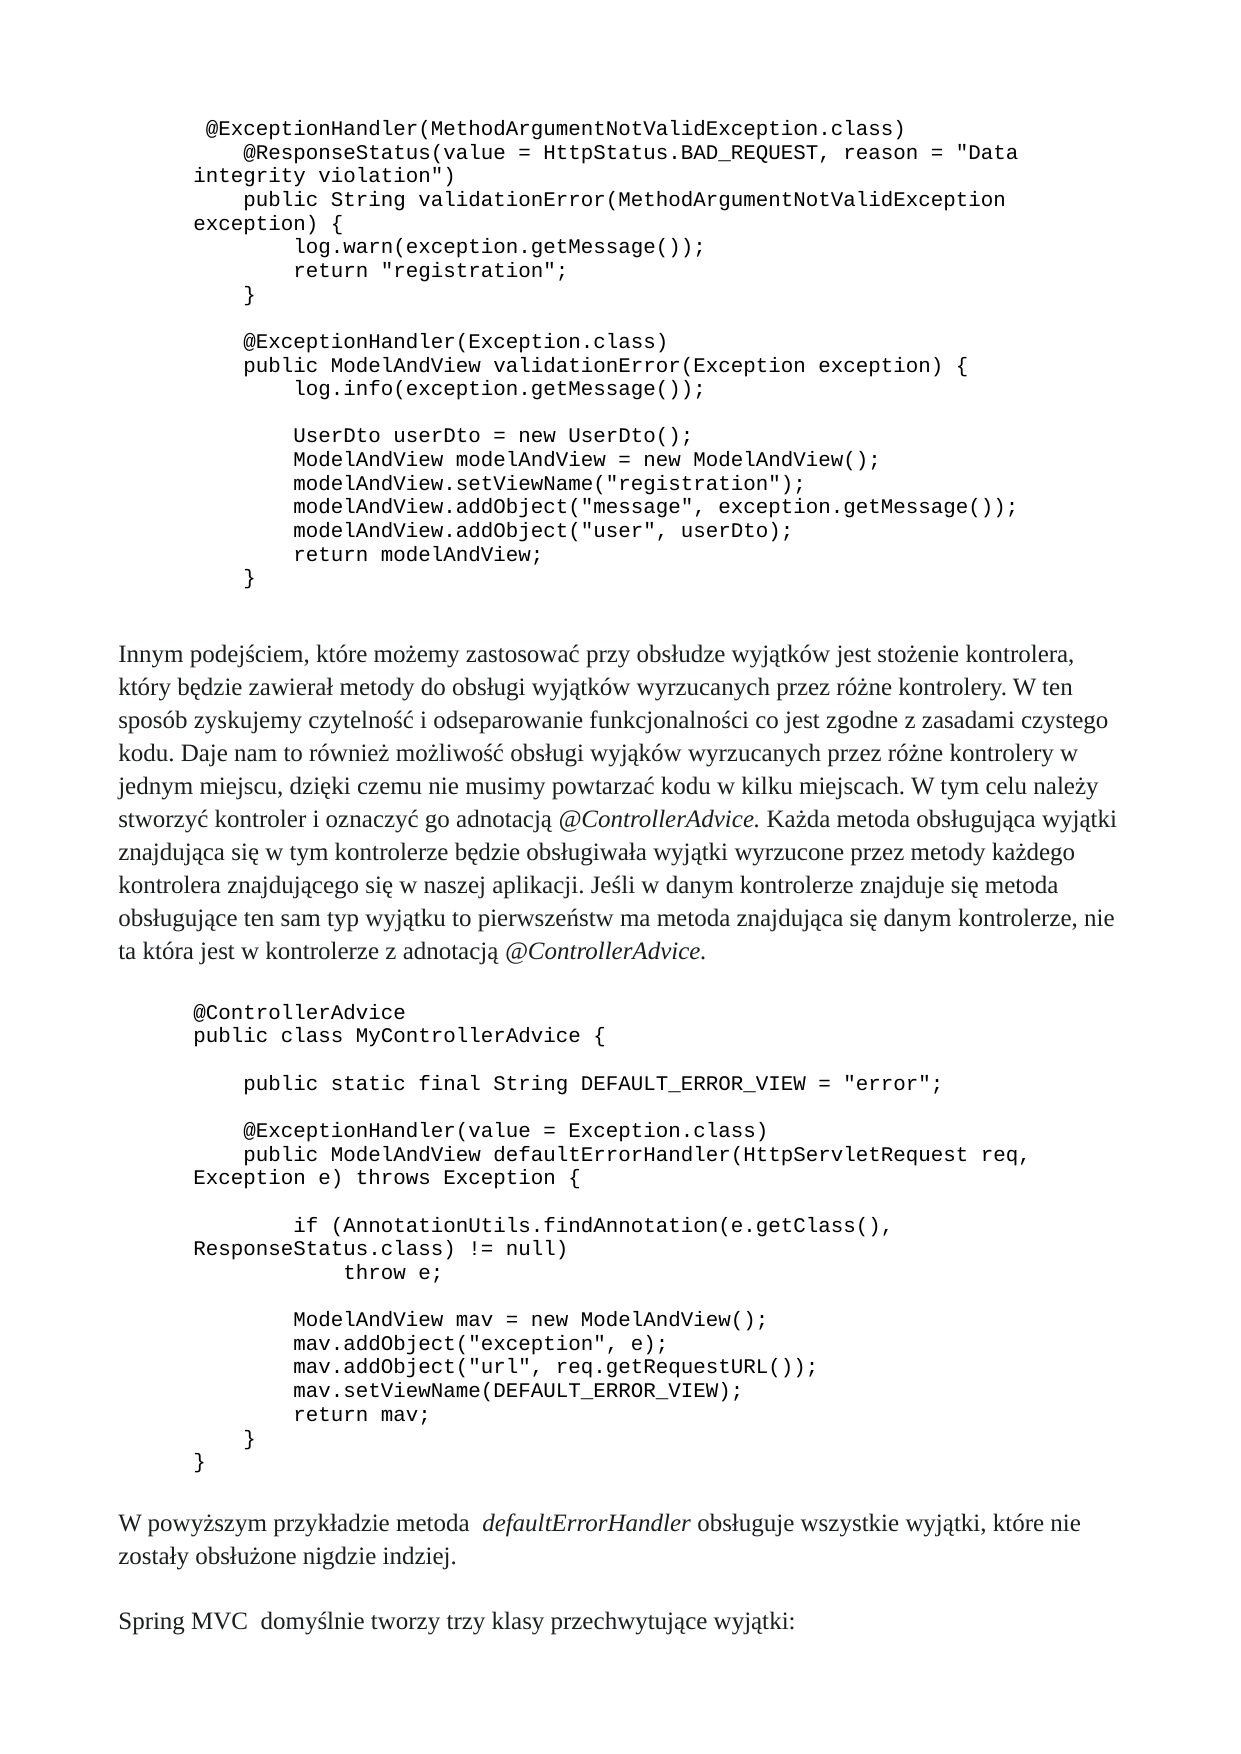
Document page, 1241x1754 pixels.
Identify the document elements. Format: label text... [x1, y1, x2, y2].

text if (AnnotationUtils.findAnnotation(e.getClass(), ResponseStatus.class) != null) [193, 1215, 1122, 1262]
text mav.addObject("url", req.getRequestURL()); [193, 1357, 1122, 1380]
text return "registration"; [193, 260, 1122, 284]
text throw e; [193, 1262, 1122, 1286]
text ModelAndView mav = new ModelAndView(); [193, 1309, 1122, 1333]
text mav.addObject("exception", e); [193, 1333, 1122, 1357]
text modelAndView.addObject("message", exception.getMessage()); [193, 496, 1122, 520]
text @ExceptionHandler(value = Exception.class) [193, 1120, 1122, 1144]
text @ResponseStatus(value = HttpStatus.BAD_REQUEST, reason = "Data integrity violation") [193, 142, 1122, 189]
text } [193, 284, 1122, 307]
text } [193, 567, 1122, 591]
text public class MyControllerAdvice { [193, 1026, 1122, 1049]
text modelAndView.setViewName("registration"); [193, 473, 1122, 496]
text log.warn(exception.getMessage()); [193, 236, 1122, 260]
text mav.setViewName(DEFAULT_ERROR_VIEW); [193, 1380, 1122, 1404]
text Spring MVC domyślnie tworzy trzy klasy przechwytujące wyjątki: [118, 1606, 1122, 1635]
text log.info(exception.getMessage()); [193, 378, 1122, 402]
text public String validationError(MethodArgumentNotValidException exception) { [193, 189, 1122, 236]
text @ExceptionHandler(MethodArgumentNotValidException.class) [193, 118, 1122, 142]
text W powyższym przykładzie metoda defaultErrorHandler obsługuje wszystkie wyjątki, które nie zostały obsłużone nigdzie indziej. [118, 1508, 1122, 1569]
text public static final String DEFAULT_ERROR_VIEW = "error"; [193, 1073, 1122, 1096]
text UserDto userDto = new UserDto(); [193, 426, 1122, 449]
text @ExceptionHandler(Exception.class) [193, 331, 1122, 354]
text Innym podejściem, które możemy zastosować przy obsłudze wyjątków jest stożenie kontrolera, który będzie zawierał metody do obsługi wyjątków wyrzucanych przez różne kontrolery. W ten sposób zyskujemy czytelność i odseparowanie funkcjonalności co jest zgodne z zasadami czystego kodu. Daje nam to również możliwość obsługi wyjąków wyrzucanych przez różne kontrolery w jednym miejscu, dzięki czemu nie musimy powtarzać kodu w kilku miejscach. W tym celu należy stworzyć kontroler i oznaczyć go adnotacją @ControllerAdvice. Każda metoda obsługująca wyjątki znajdująca się w tym kontrolerze będzie obsługiwała wyjątki wyrzucone przez metody każdego kontrolera znajdującego się w naszej aplikacji. Jeśli w danym kontrolerze znajduje się metoda obsługujące ten sam typ wyjątku to pierwszeństw ma metoda znajdująca się danym kontrolerze, nie ta która jest w kontrolerze z adnotacją @ControllerAdvice. [118, 639, 1122, 964]
text public ModelAndView validationError(Exception exception) { [193, 354, 1122, 378]
text } [193, 1427, 1122, 1451]
text } [193, 1451, 1122, 1475]
text return modelAndView; [193, 544, 1122, 567]
text public ModelAndView defaultErrorHandler(HttpServletRequest req, Exception e) throws Exception { [193, 1144, 1122, 1191]
text modelAndView.addObject("user", userDto); [193, 520, 1122, 544]
text return mav; [193, 1404, 1122, 1427]
text ModelAndView modelAndView = new ModelAndView(); [193, 449, 1122, 473]
text @ControllerAdvice [193, 1002, 1122, 1026]
